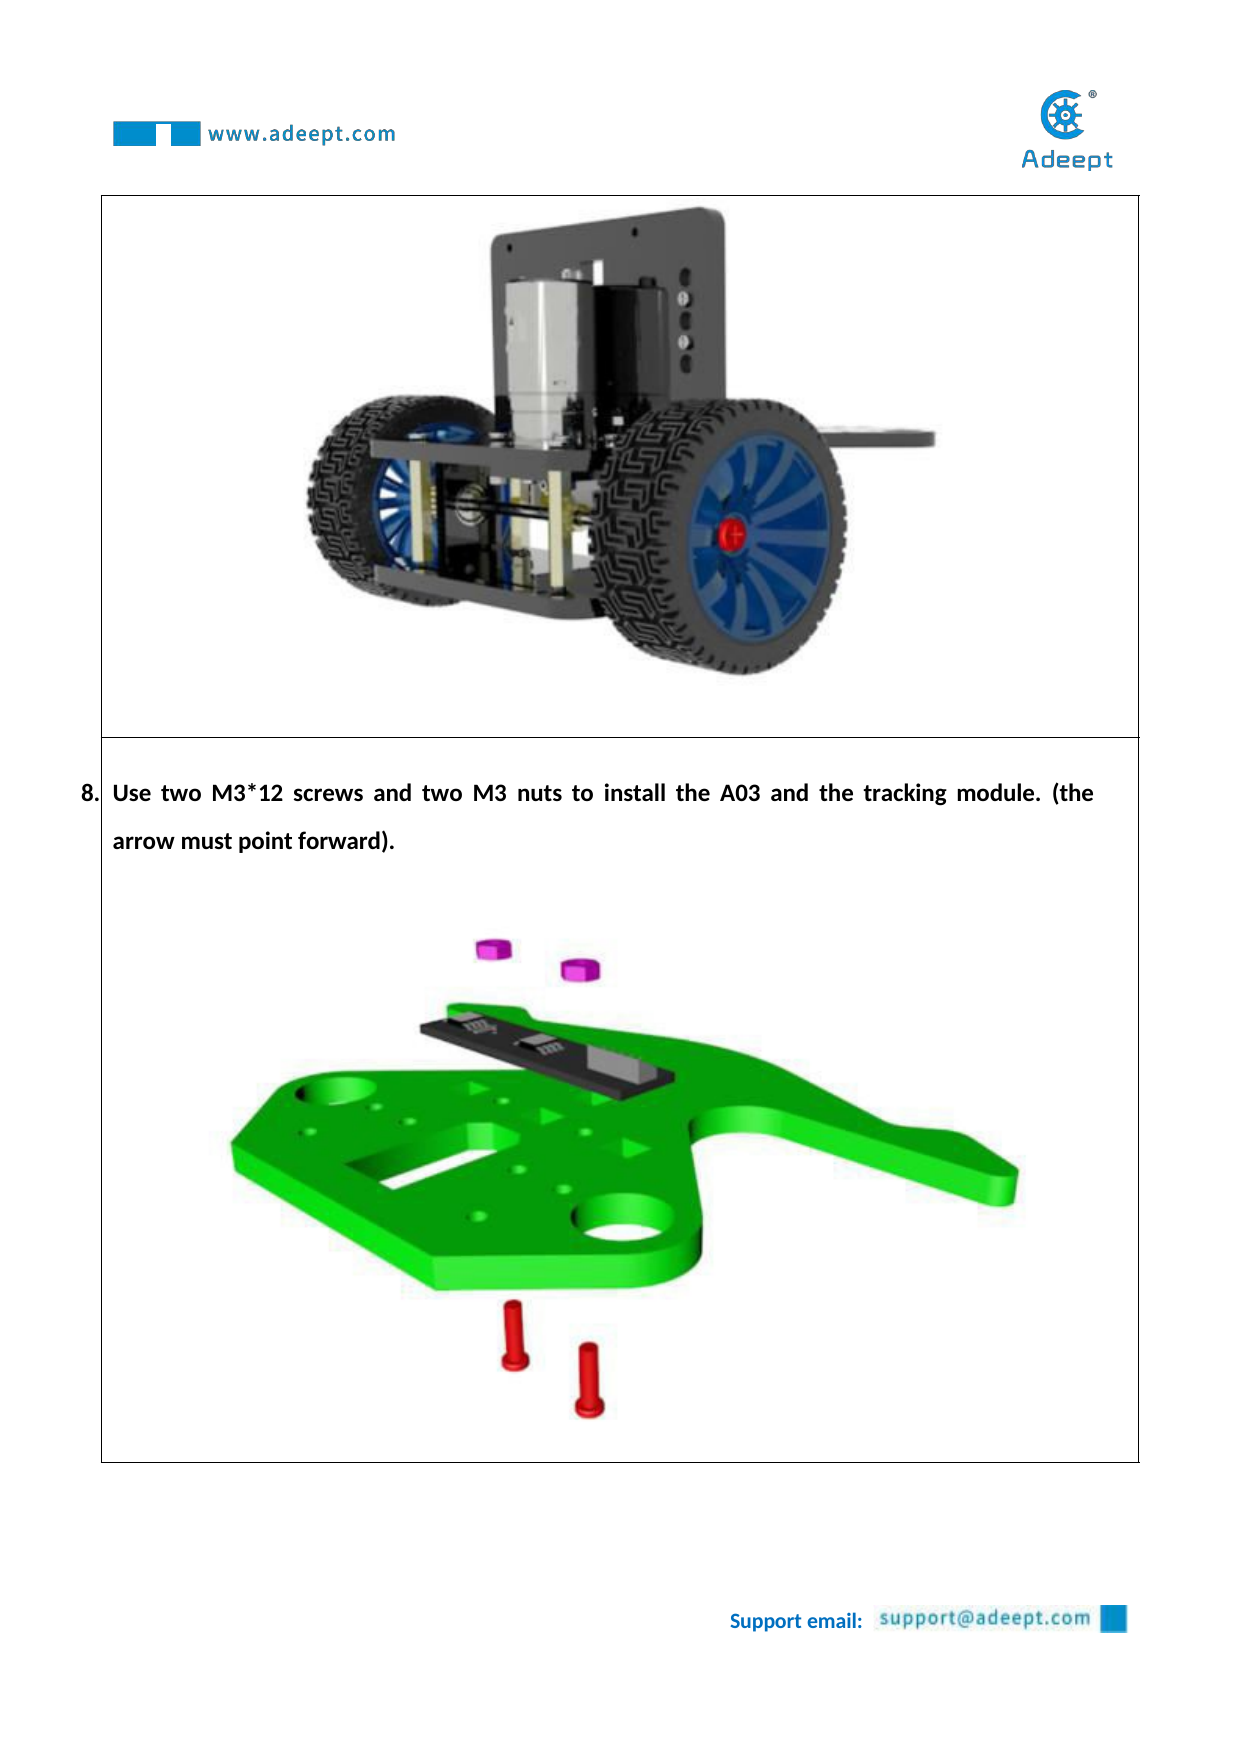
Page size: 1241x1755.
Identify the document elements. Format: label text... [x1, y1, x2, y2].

list Use two M3*12 screws and two M3 nuts to install the A03 and the tracking module. (the arrow must point forward). [102, 777, 1132, 856]
